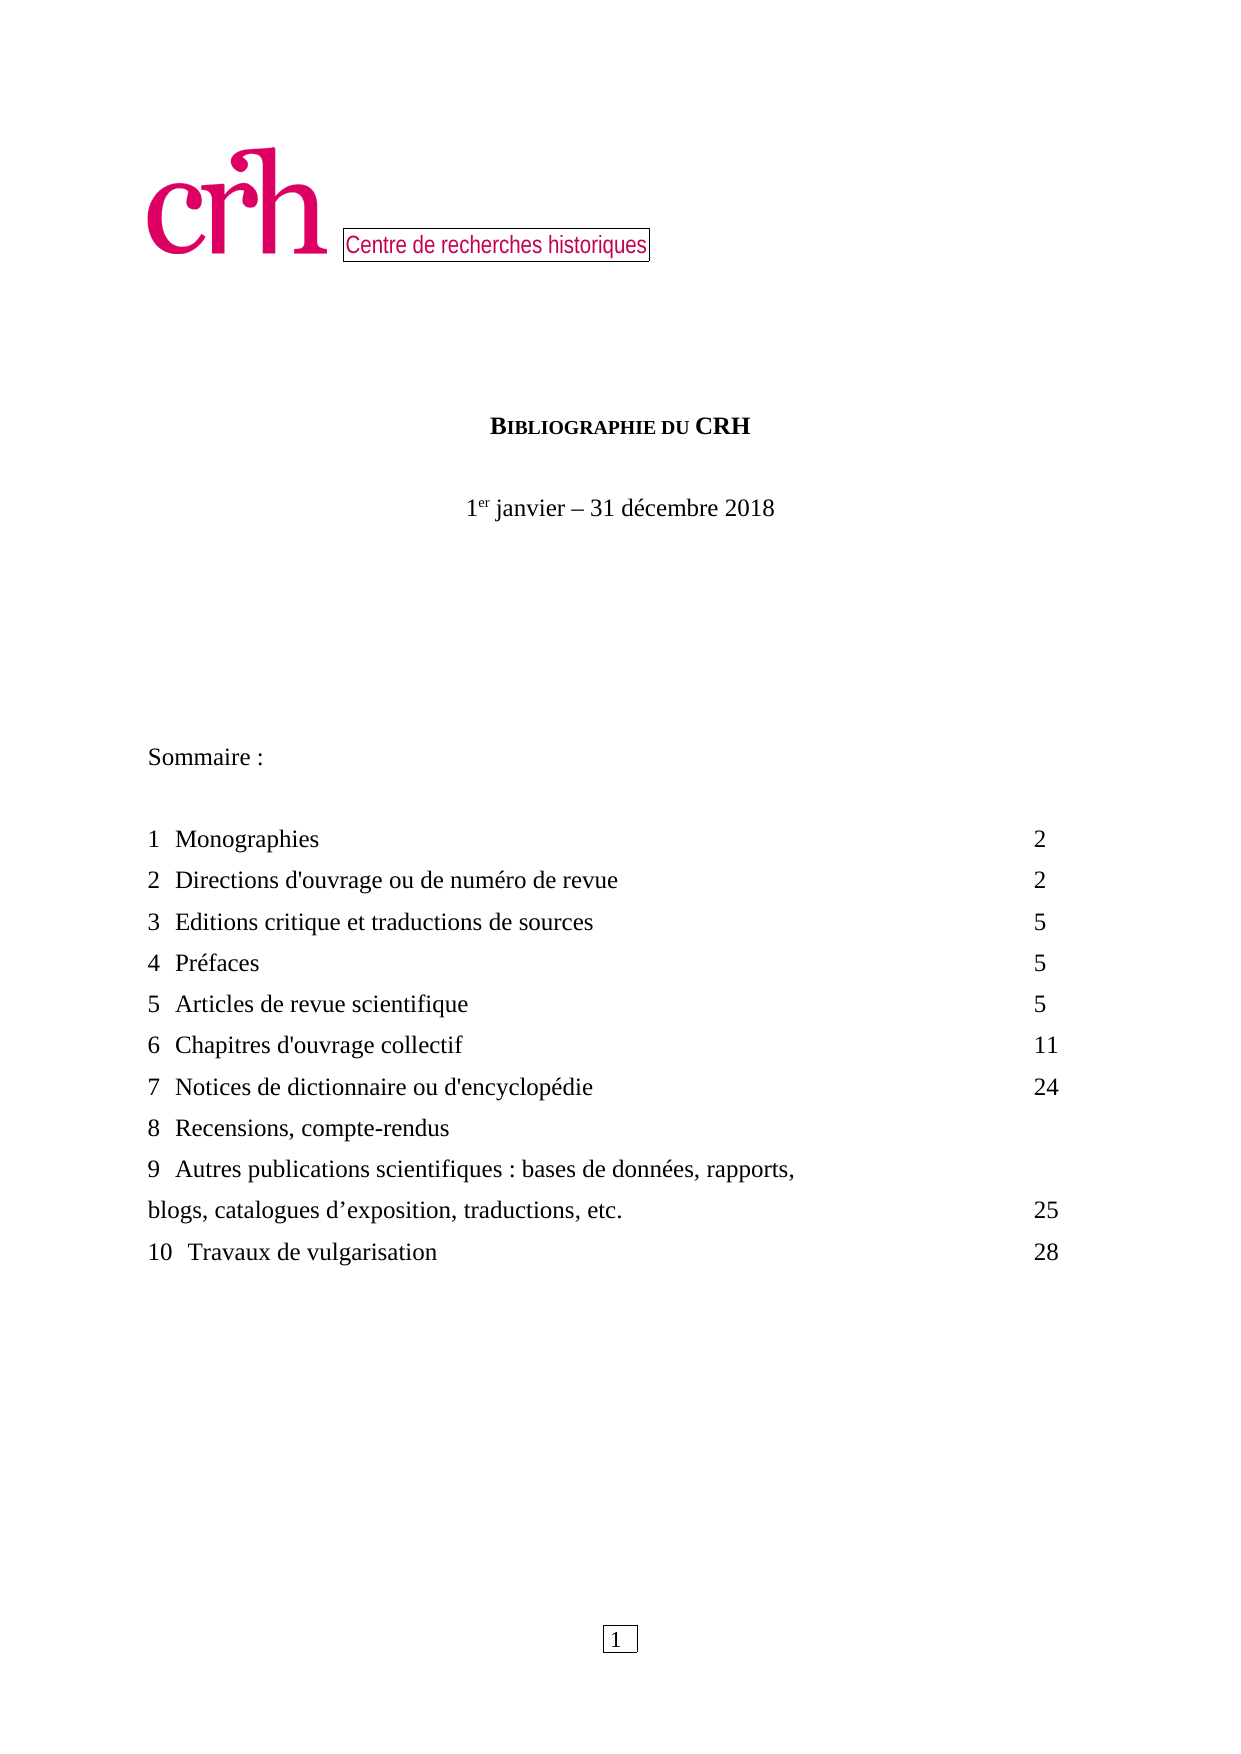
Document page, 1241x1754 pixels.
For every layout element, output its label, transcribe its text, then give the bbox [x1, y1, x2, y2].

text 1er janvier – 31 décembre 2018 [463, 493, 777, 522]
list Chapitres d'ouvrage collectif 11 [147, 1031, 1105, 1059]
list Notices de dictionnaire ou d'encyclopédie 24 [147, 1072, 1105, 1101]
text blogs, catalogues d’exposition, traductions, etc. 25 [148, 1196, 1105, 1224]
picture [147, 147, 327, 254]
list Travaux de vulgarisation 28 [147, 1237, 1105, 1266]
list Editions critique et traductions de sources 5 [147, 907, 1105, 936]
text BIBLIOGRAPHIE DU CRH [463, 411, 777, 440]
list Recensions, compte-rendus [147, 1113, 1105, 1142]
list Préfaces 5 [147, 948, 1105, 977]
list Articles de revue scientifique 5 [147, 989, 1105, 1018]
list Autres publications scientifiques : bases de données, rapports, [147, 1154, 1105, 1183]
list Directions d'ouvrage ou de numéro de revue 2 [147, 866, 1105, 894]
list Monographies 2 [147, 824, 1105, 853]
text Sommaire : [148, 742, 1105, 771]
